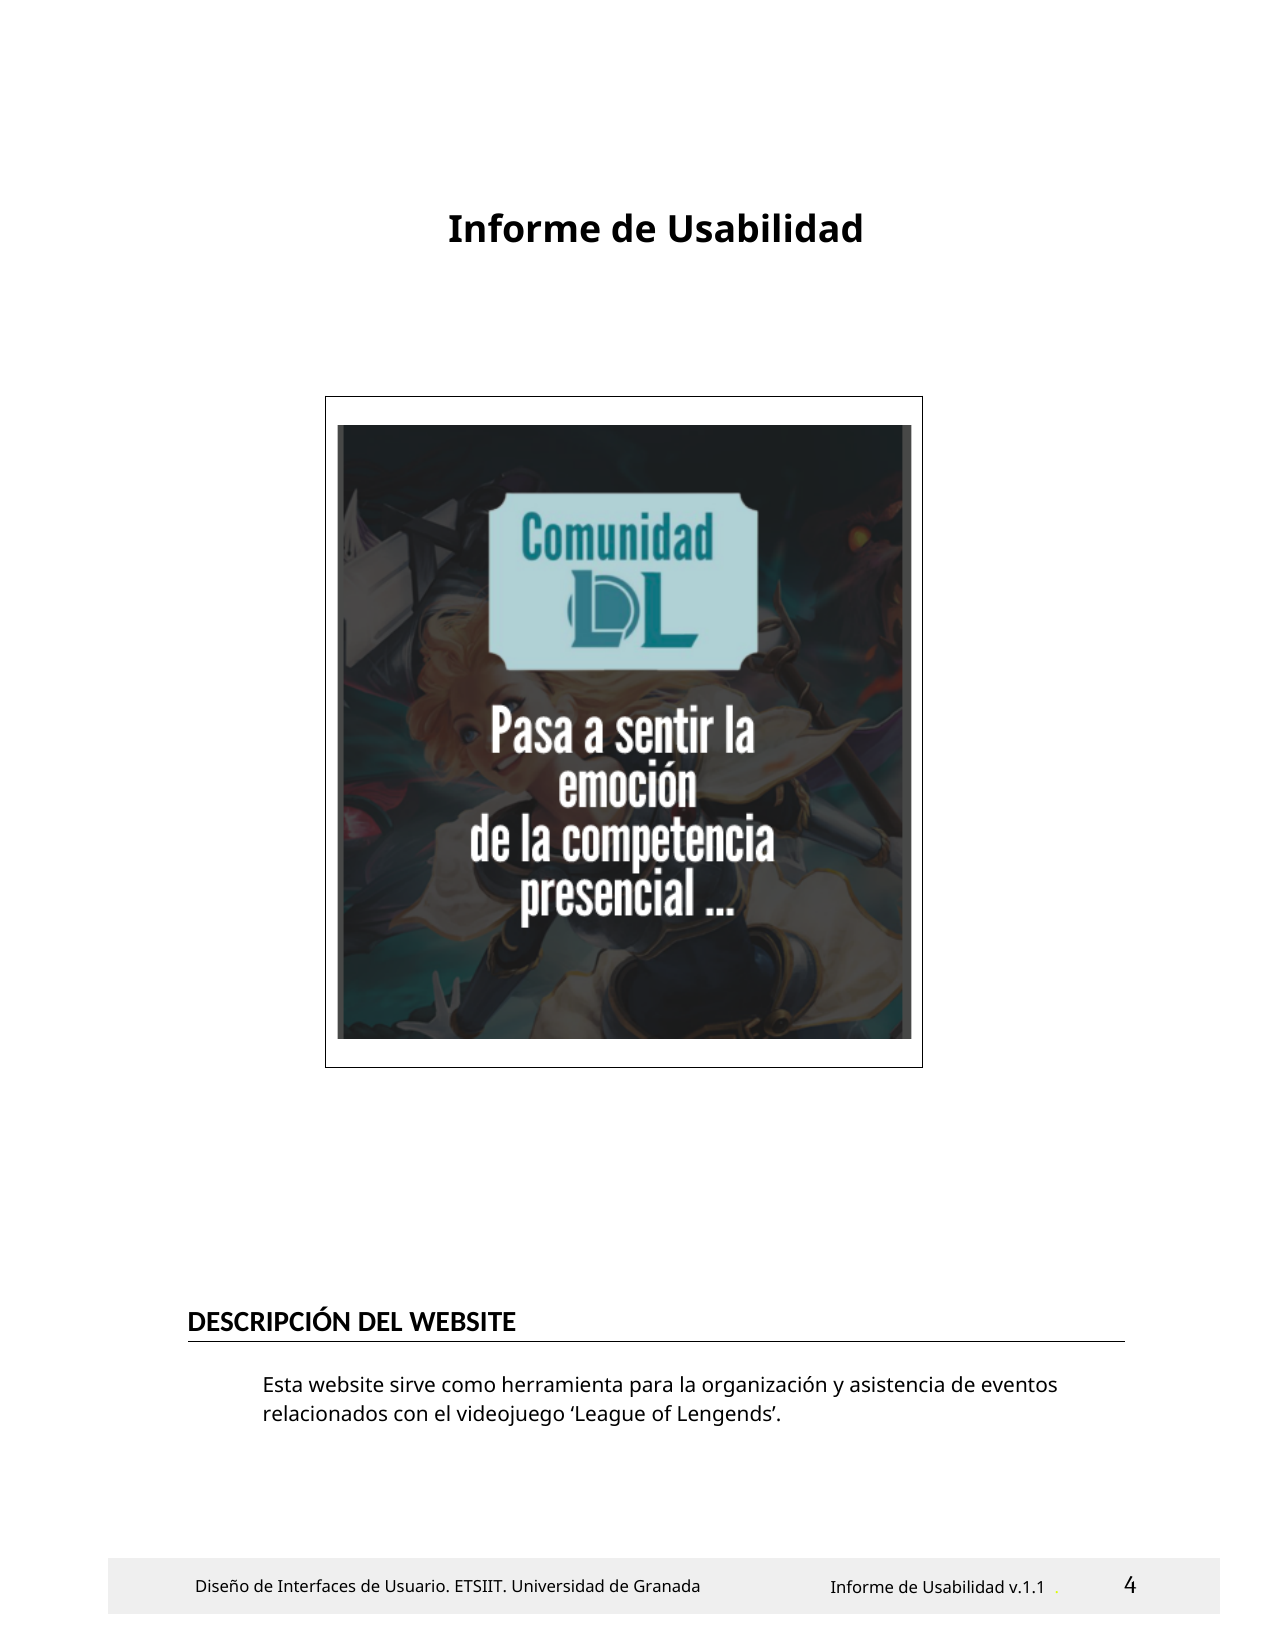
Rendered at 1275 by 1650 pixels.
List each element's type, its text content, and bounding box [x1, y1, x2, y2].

picture [337, 425, 912, 1039]
text Informe de Usabilidad [187, 202, 1125, 253]
table_header [326, 397, 922, 1067]
text DESCRIPCIÓN DEL WEBSITE [187, 1303, 1125, 1342]
text Esta website sirve como herramienta para la organización y asistencia de eventos relacionados con el videojuego ‘League of Lengends’. [262, 1371, 1125, 1427]
